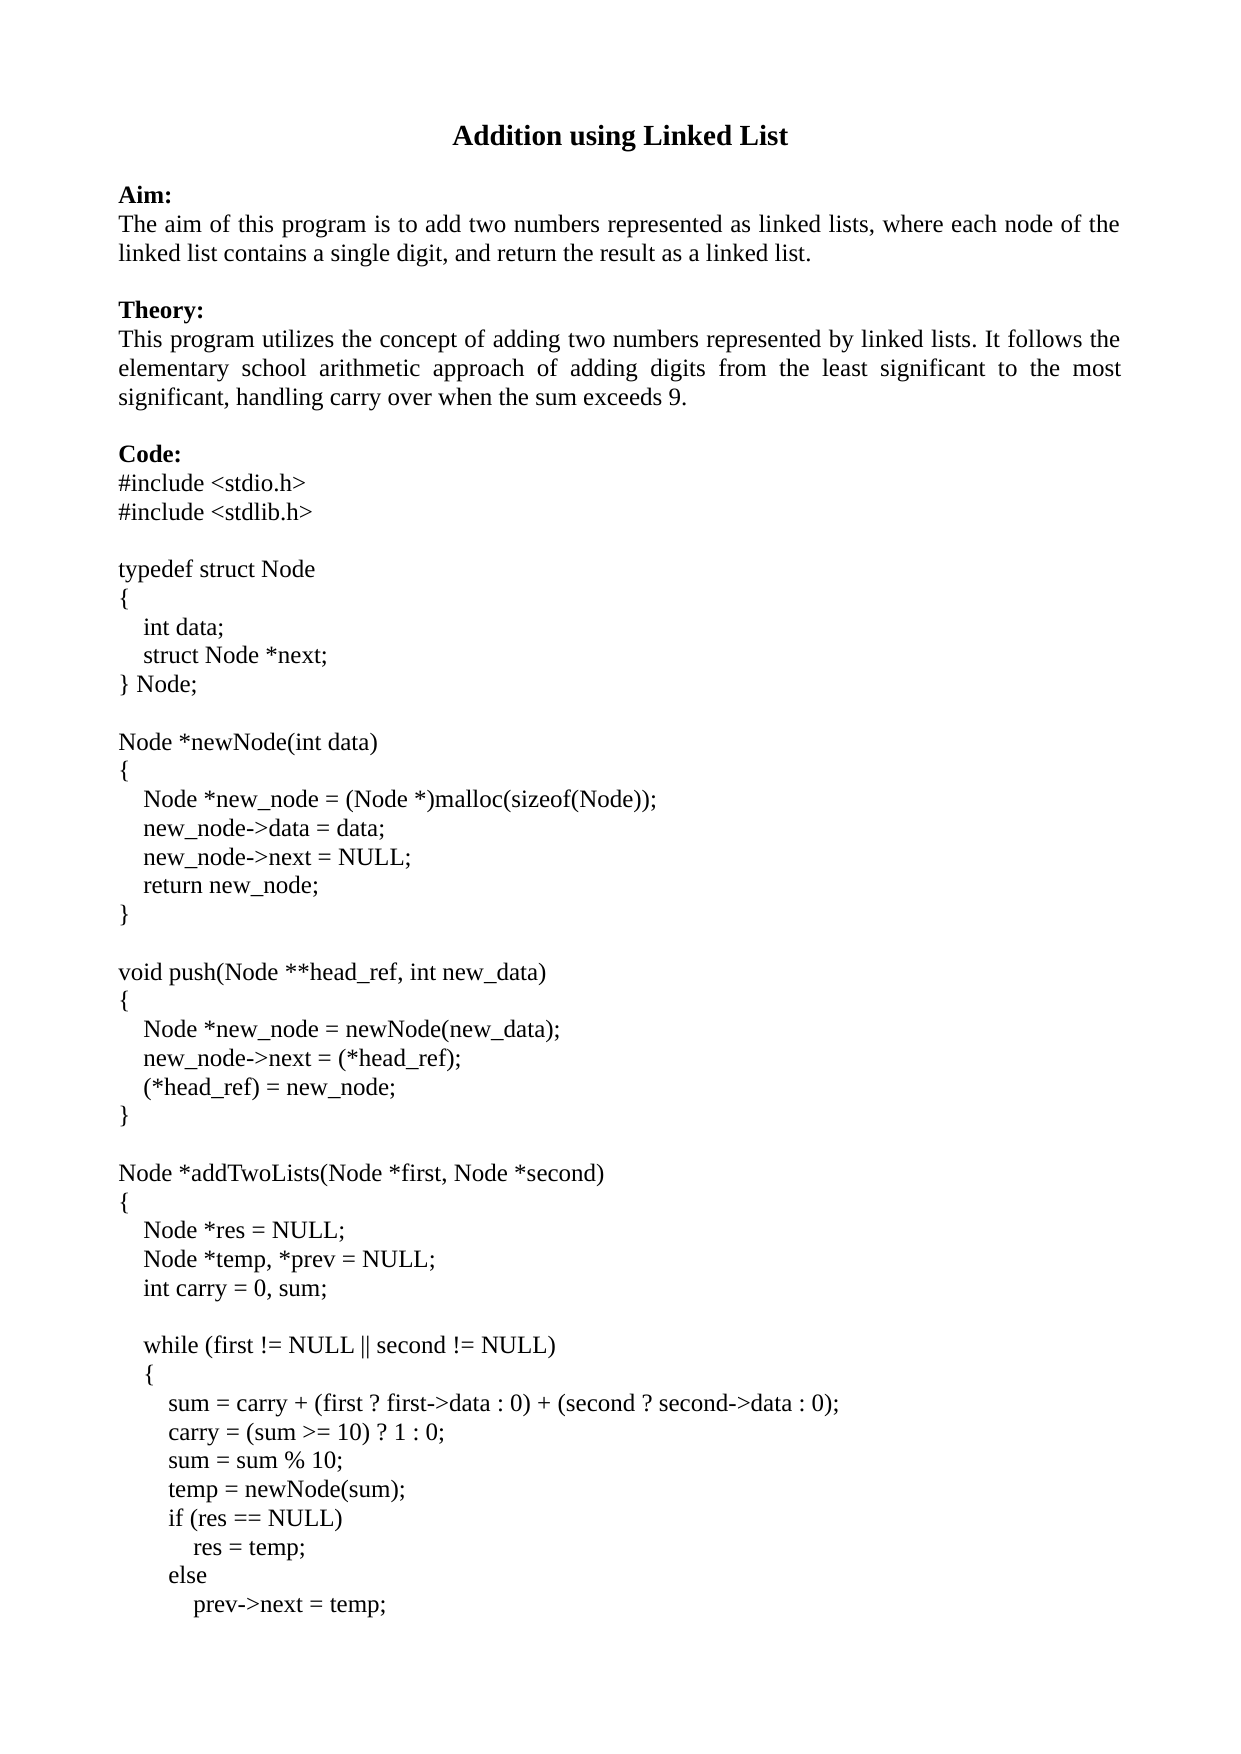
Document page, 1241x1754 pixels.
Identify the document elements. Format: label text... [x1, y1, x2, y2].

text Node *res = NULL; [118, 1215, 1122, 1244]
text { [118, 1187, 1122, 1215]
text } Node; [118, 669, 1122, 698]
text { [118, 583, 1122, 612]
text prev->next = temp; [118, 1589, 1122, 1618]
text return new_node; [118, 870, 1122, 899]
text This program utilizes the concept of adding two numbers represented by linked lists. It follows the elementary school arithmetic approach of adding digits from the least significant to the most significant, handling carry over when the sum exceeds 9. [118, 324, 1122, 410]
text else [118, 1560, 1122, 1589]
text struct Node *next; [118, 640, 1122, 669]
text { [118, 985, 1122, 1014]
text Node *temp, *prev = NULL; [118, 1244, 1122, 1273]
text Addition using Linked List [118, 118, 1122, 152]
text int carry = 0, sum; [118, 1273, 1122, 1302]
text Node *newNode(int data) [118, 727, 1122, 755]
text (*head_ref) = new_node; [118, 1072, 1122, 1100]
text { [118, 1359, 1122, 1388]
text sum = carry + (first ? first->data : 0) + (second ? second->data : 0); [118, 1388, 1122, 1417]
text typedef struct Node [118, 554, 1122, 583]
text new_node->next = NULL; [118, 842, 1122, 870]
text res = temp; [118, 1532, 1122, 1560]
text Aim: [118, 180, 1122, 209]
text Node *addTwoLists(Node *first, Node *second) [118, 1158, 1122, 1187]
text } [118, 899, 1122, 928]
text The aim of this program is to add two numbers represented as linked lists, where each node of the linked list contains a single digit, and return the result as a linked list. [118, 209, 1122, 267]
text void push(Node **head_ref, int new_data) [118, 957, 1122, 985]
text #include <stdlib.h> [118, 497, 1122, 525]
text temp = newNode(sum); [118, 1474, 1122, 1503]
text { [118, 755, 1122, 784]
text sum = sum % 10; [118, 1445, 1122, 1474]
text if (res == NULL) [118, 1503, 1122, 1532]
text Node *new_node = newNode(new_data); [118, 1014, 1122, 1043]
text #include <stdio.h> [118, 468, 1122, 497]
text Code: [118, 439, 1122, 468]
text carry = (sum >= 10) ? 1 : 0; [118, 1417, 1122, 1445]
text new_node->next = (*head_ref); [118, 1043, 1122, 1072]
text Theory: [118, 295, 1122, 324]
text } [118, 1100, 1122, 1129]
text Node *new_node = (Node *)malloc(sizeof(Node)); [118, 784, 1122, 813]
text new_node->data = data; [118, 813, 1122, 842]
text while (first != NULL || second != NULL) [118, 1330, 1122, 1359]
text int data; [118, 612, 1122, 640]
